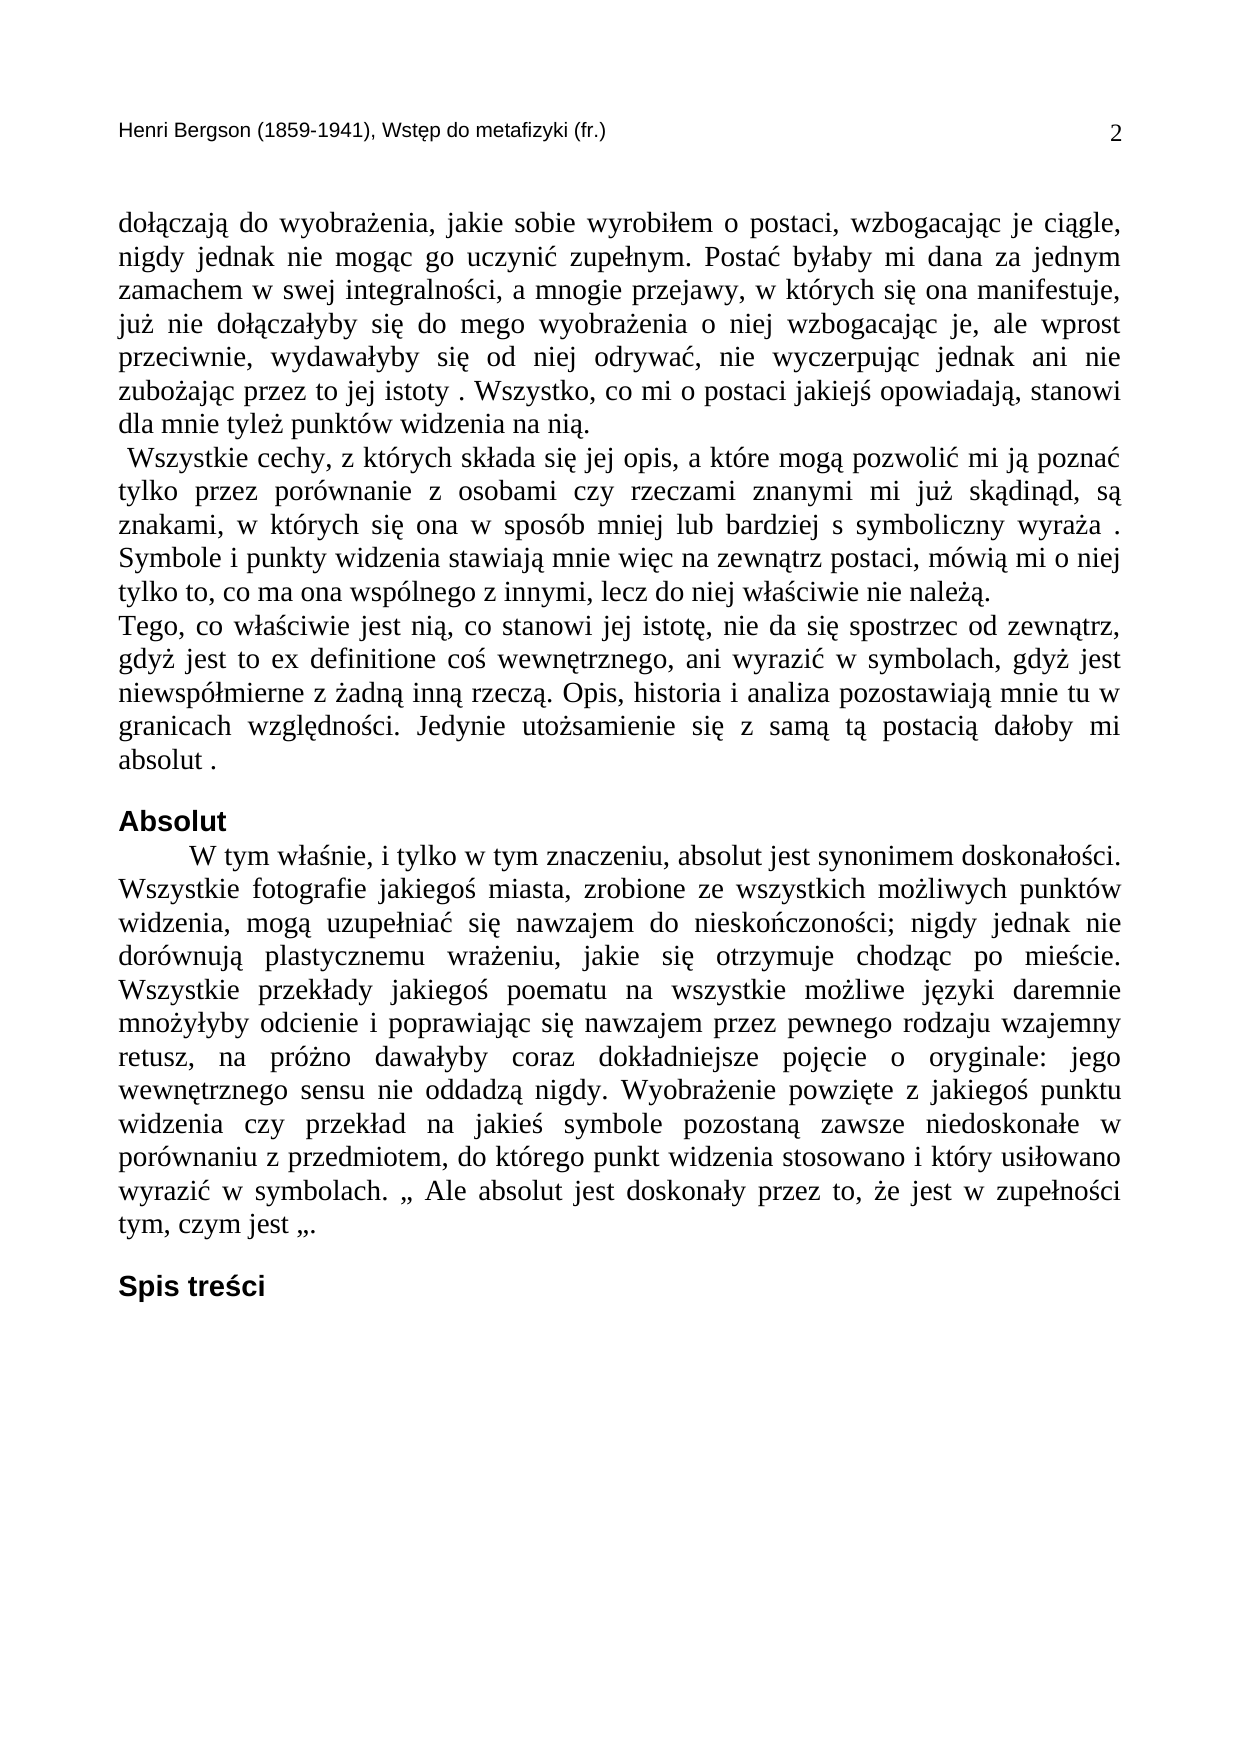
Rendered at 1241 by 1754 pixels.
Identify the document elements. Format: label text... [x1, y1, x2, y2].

text Tego, co właściwie jest nią, co stanowi jej istotę, nie da się spostrzec od zewnątrz, gdyż jest to ex definitione coś wewnętrznego, ani wyrazić w symbolach, gdyż jest niewspółmierne z żadną inną rzeczą. Opis, historia i analiza pozostawiają mnie tu w granicach względności. Jedynie utożsamienie się z samą tą postacią dałoby mi absolut . [118, 608, 1122, 775]
text Wszystkie cechy, z których składa się jej opis, a które mogą pozwolić mi ją poznać tylko przez porównanie z osobami czy rzeczami znanymi mi już skądinąd, są znakami, w których się ona w sposób mniej lub bardziej s symboliczny wyraża . Symbole i punkty widzenia stawiają mnie więc na zewnątrz postaci, mówią mi o niej tylko to, co ma ona wspólnego z innymi, lecz do niej właściwie nie należą. [118, 440, 1122, 608]
text Absolut [118, 804, 1122, 838]
text W tym właśnie, i tylko w tym znaczeniu, absolut jest synonimem doskonałości. Wszystkie fotografie jakiegoś miasta, zrobione ze wszystkich możliwych punktów widzenia, mogą uzupełniać się nawzajem do nieskończoności; nigdy jednak nie dorównują plastycznemu wrażeniu, jakie się otrzymuje chodząc po mieście. Wszystkie przekłady jakiegoś poematu na wszystkie możliwe języki daremnie mnożyłyby odcienie i poprawiając się nawzajem przez pewnego rodzaju wzajemny retusz, na próżno dawałyby coraz dokładniejsze pojęcie o oryginale: jego wewnętrznego sensu nie oddadzą nigdy. Wyobrażenie powzięte z jakiegoś punktu widzenia czy przekład na jakieś symbole pozostaną zawsze niedoskonałe w porównaniu z przedmiotem, do którego punkt widzenia stosowano i który usiłowano wyrazić w symbolach. „ Ale absolut jest doskonały przez to, że jest w zupełności tym, czym jest „. [118, 838, 1122, 1240]
text dołączają do wyobrażenia, jakie sobie wyrobiłem o postaci, wzbogacając je ciągle, nigdy jednak nie mogąc go uczynić zupełnym. Postać byłaby mi dana za jednym zamachem w swej integralności, a mnogie przejawy, w których się ona manifestuje, już nie dołączałyby się do mego wyobrażenia o niej wzbogacając je, ale wprost przeciwnie, wydawałyby się od niej odrywać, nie wyczerpując jednak ani nie zubożając przez to jej istoty . Wszystko, co mi o postaci jakiejś opowiadają, stanowi dla mnie tyleż punktów widzenia na nią. [118, 205, 1122, 440]
text Spis treści [118, 1269, 1122, 1302]
